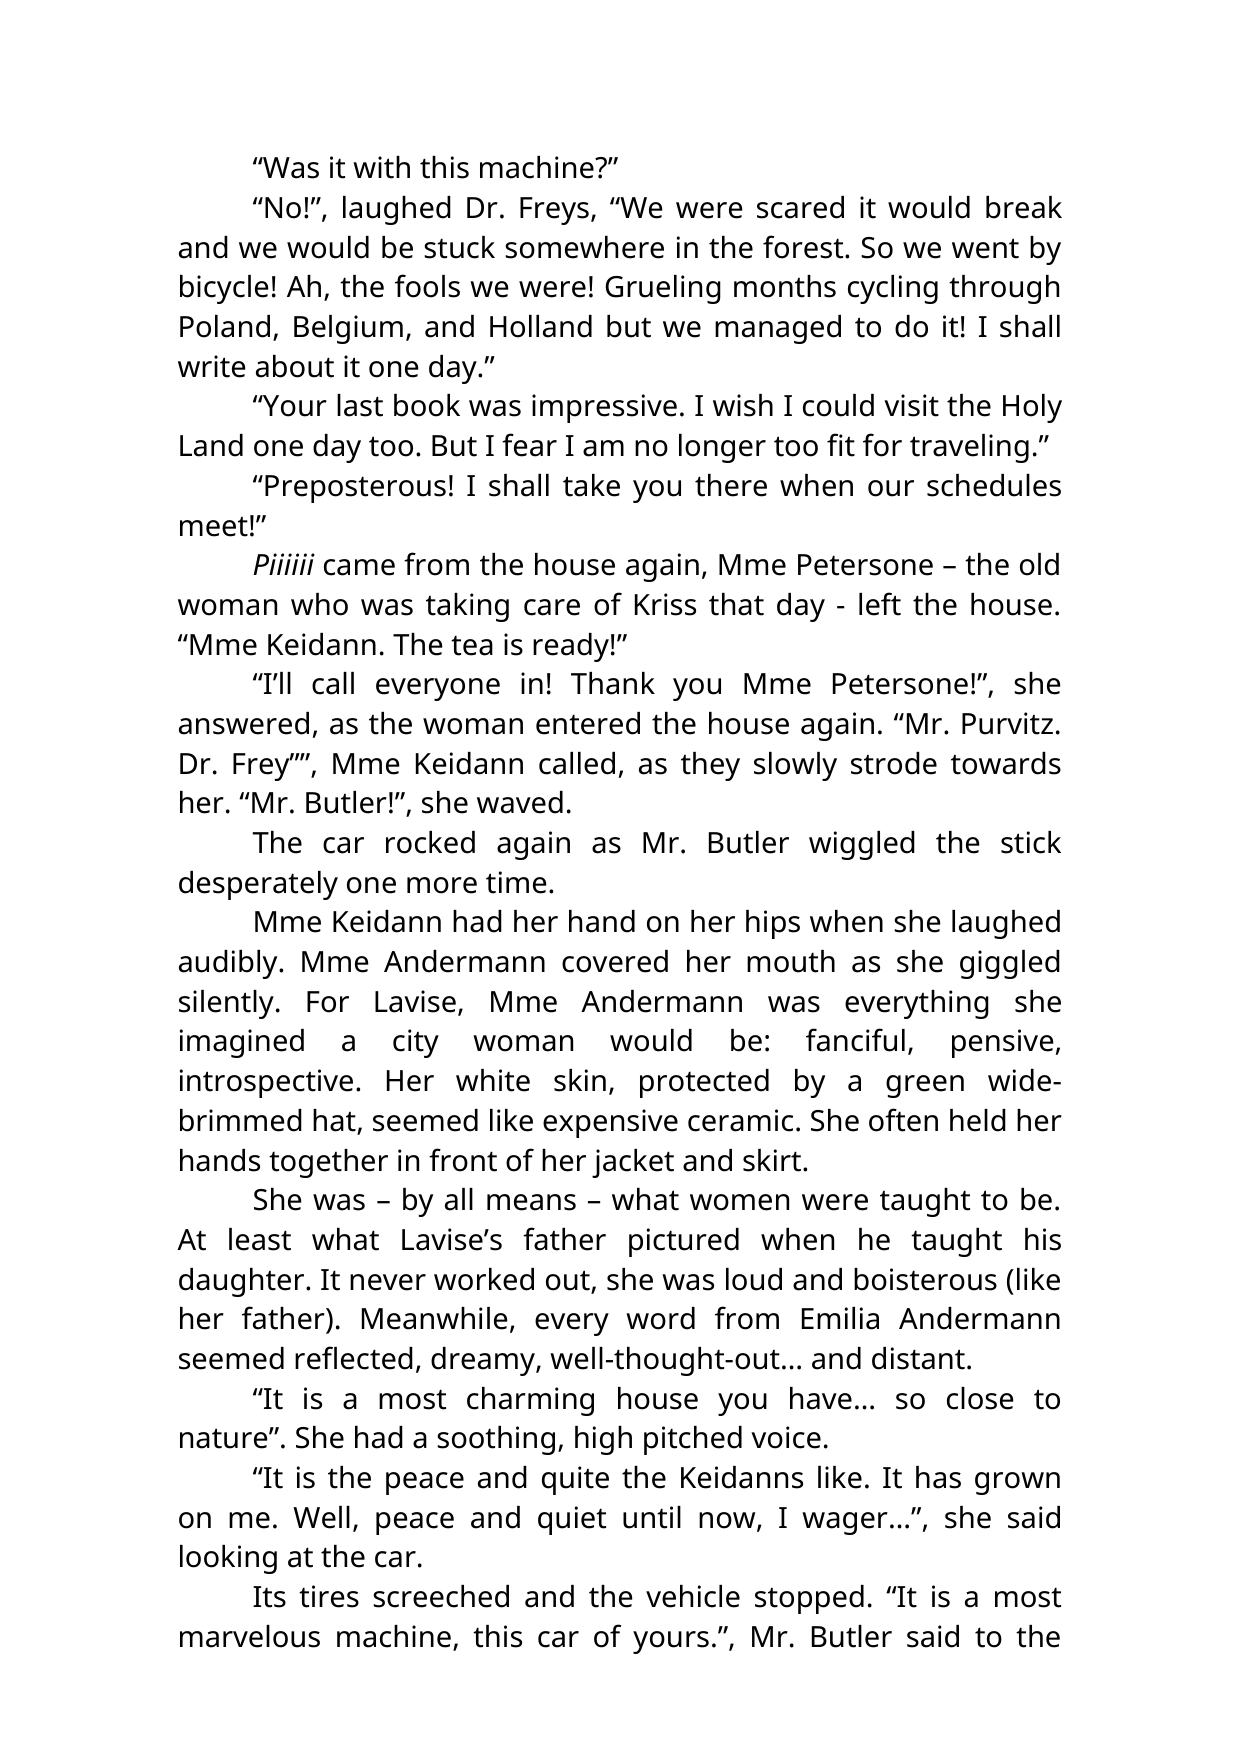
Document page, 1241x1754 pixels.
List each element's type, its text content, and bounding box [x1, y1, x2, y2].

text “No!”, laughed Dr. Freys, “We were scared it would break and we would be stuck somewhere in the forest. So we went by bicycle! Ah, the fools we were! Grueling months cycling through Poland, Belgium, and Holland but we managed to do it! I shall write about it one day.” [177, 187, 1063, 386]
text “I’ll call everyone in! Thank you Mme Petersone!”, she answered, as the woman entered the house again. “Mr. Purvitz. Dr. Frey””, Mme Keidann called, as they slowly strode towards her. “Mr. Butler!”, she waved. [177, 663, 1063, 822]
text “It is a most charming house you have… so close to nature”. She had a soothing, high pitched voice. [177, 1378, 1063, 1457]
text Mme Keidann had her hand on her hips when she laughed audibly. Mme Andermann covered her mouth as she giggled silently. For Lavise, Mme Andermann was everything she imagined a city woman would be: fanciful, pensive, introspective. Her white skin, protected by a green wide-brimmed hat, seemed like expensive ceramic. She often held her hands together in front of her jacket and skirt. [177, 902, 1063, 1179]
text Its tires screeched and the vehicle stopped. “It is a most marvelous machine, this car of yours.”, Mr. Butler said to the [177, 1576, 1063, 1656]
text She was – by all means – what women were taught to be. At least what Lavise’s father pictured when he taught his daughter. It never worked out, she was loud and boisterous (like her father). Meanwhile, every word from Emilia Andermann seemed reflected, dreamy, well-thought-out… and distant. [177, 1179, 1063, 1378]
text “It is the peace and quite the Keidanns like. It has grown on me. Well, peace and quiet until now, I wager…”, she said looking at the car. [177, 1457, 1063, 1576]
text “Your last book was impressive. I wish I could visit the Holy Land one day too. But I fear I am no longer too fit for traveling.” [177, 386, 1063, 465]
text “Preposterous! I shall take you there when our schedules meet!” [177, 465, 1063, 544]
text Piiiiii came from the house again, Mme Petersone – the old woman who was taking care of Kriss that day - left the house. “Mme Keidann. The tea is ready!” [177, 544, 1063, 663]
text The car rocked again as Mr. Butler wiggled the stick desperately one more time. [177, 822, 1063, 902]
text “Was it with this machine?” [177, 148, 1063, 187]
